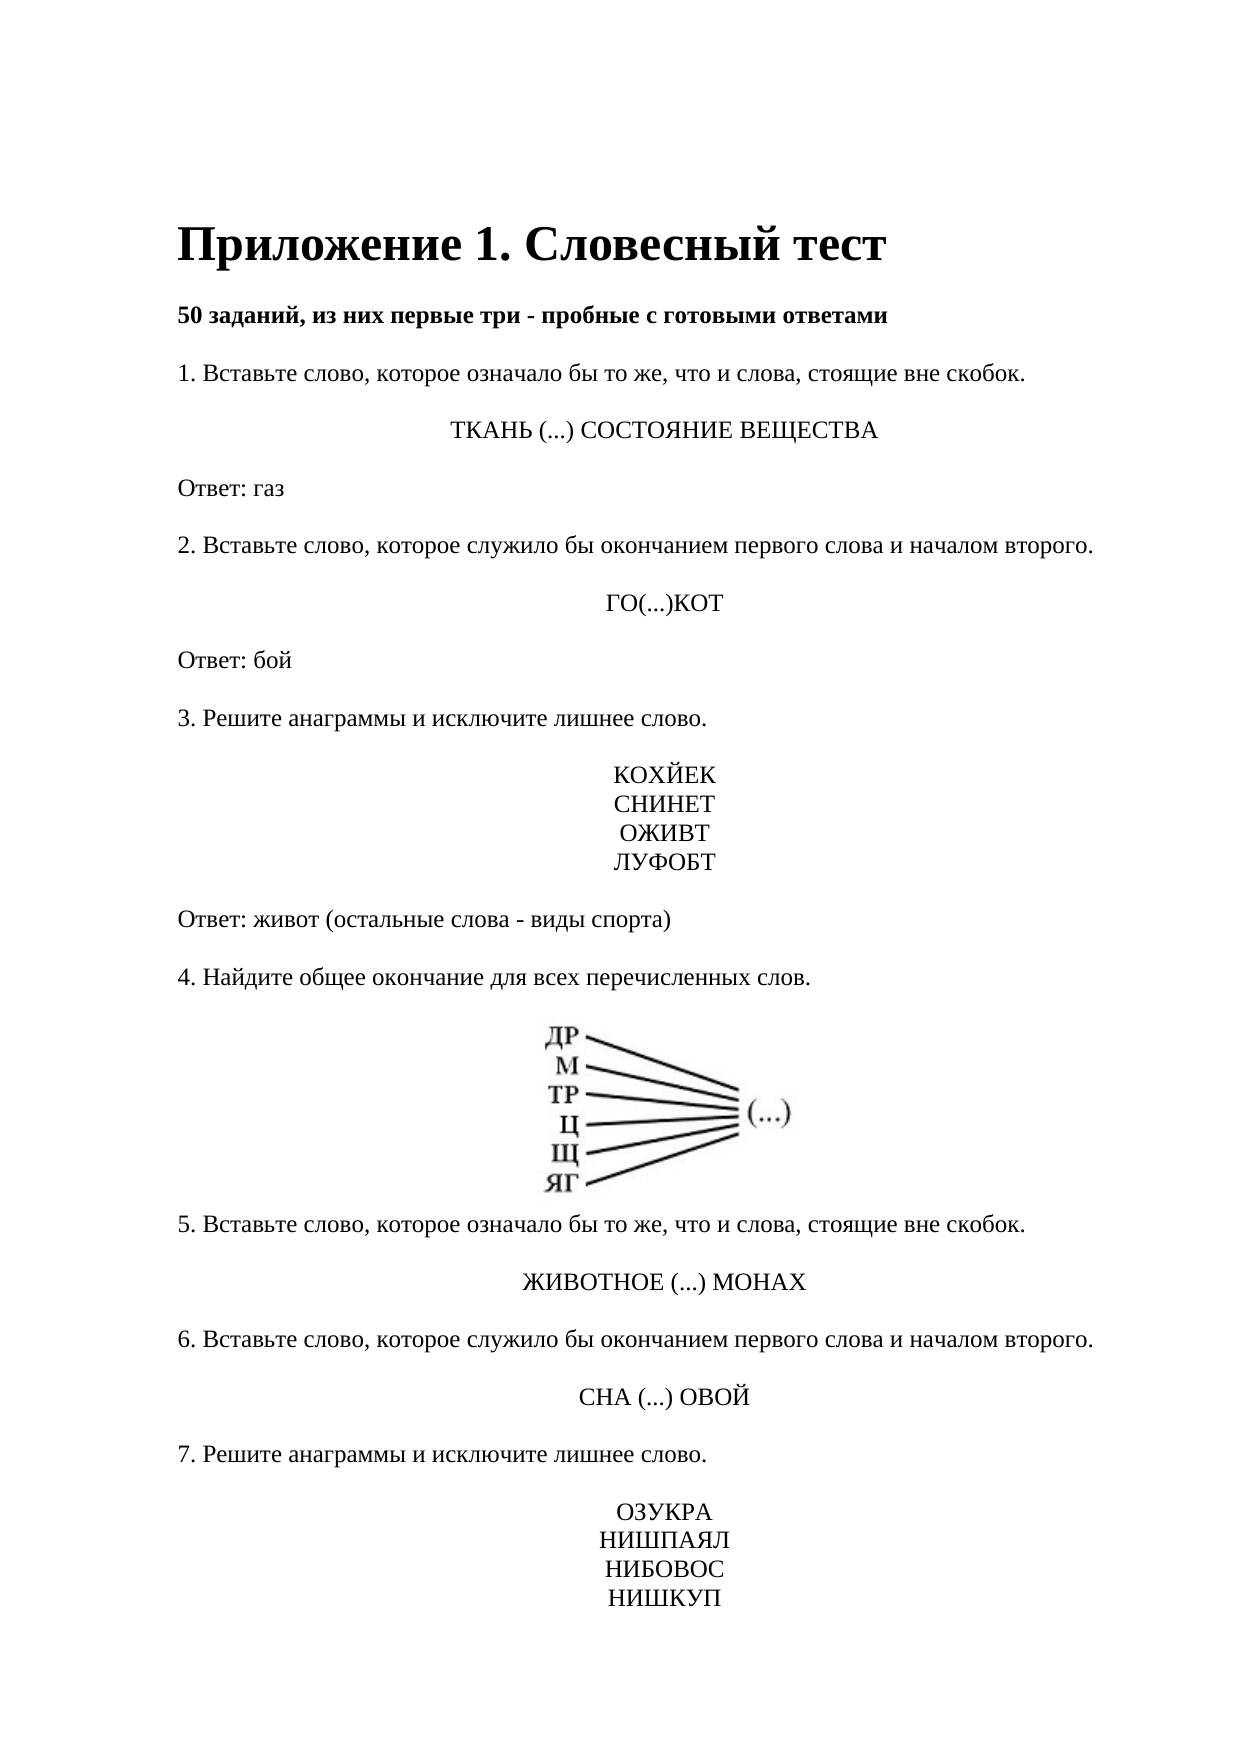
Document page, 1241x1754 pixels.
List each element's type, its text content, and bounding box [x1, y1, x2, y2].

text 1. Вставьте слово, которое означало бы то же, что и слова, стоящие вне скобок. [177, 358, 1152, 387]
text 7. Решите анаграммы и исключите лишнее слово. [177, 1439, 1152, 1468]
text 2. Вставьте слово, которое служило бы окончанием первого слова и началом второго. [177, 530, 1152, 559]
picture [511, 1019, 818, 1210]
text 4. Найдите общее окончание для всех перечисленных слов. [177, 962, 1152, 990]
text Ответ: живот (остальные слова - виды спорта) [177, 904, 1152, 933]
text 3. Решите анаграммы и исключите лишнее слово. [177, 703, 1152, 732]
text 50 заданий, из них первые три - пробные с готовыми ответами [177, 300, 1152, 329]
text Ответ: газ [177, 473, 1152, 502]
text СНА (...) ОВОЙ [177, 1382, 1152, 1411]
text ОЗУКРА НИШПАЯЛ НИБОВОС НИШКУП [177, 1497, 1152, 1612]
text Ответ: бой [177, 645, 1152, 674]
text Приложение 1. Словесный тест [177, 213, 1152, 271]
text 5. Вставьте слово, которое означало бы то же, что и слова, стоящие вне скобок. [177, 1209, 1152, 1238]
text ГО(...)КОТ [177, 588, 1152, 617]
text ЖИВОТНОЕ (...) МОНАХ [177, 1267, 1152, 1296]
text КOXЙЕК СHИHET ОЖИВТ ЛУФОБТ [177, 760, 1152, 875]
text ТКАНЬ (...) СОСТОЯНИЕ ВЕЩЕСТВА [177, 415, 1152, 444]
text 6. Вставьте слово, которое служило бы окончанием первого слова и началом второго. [177, 1324, 1152, 1353]
